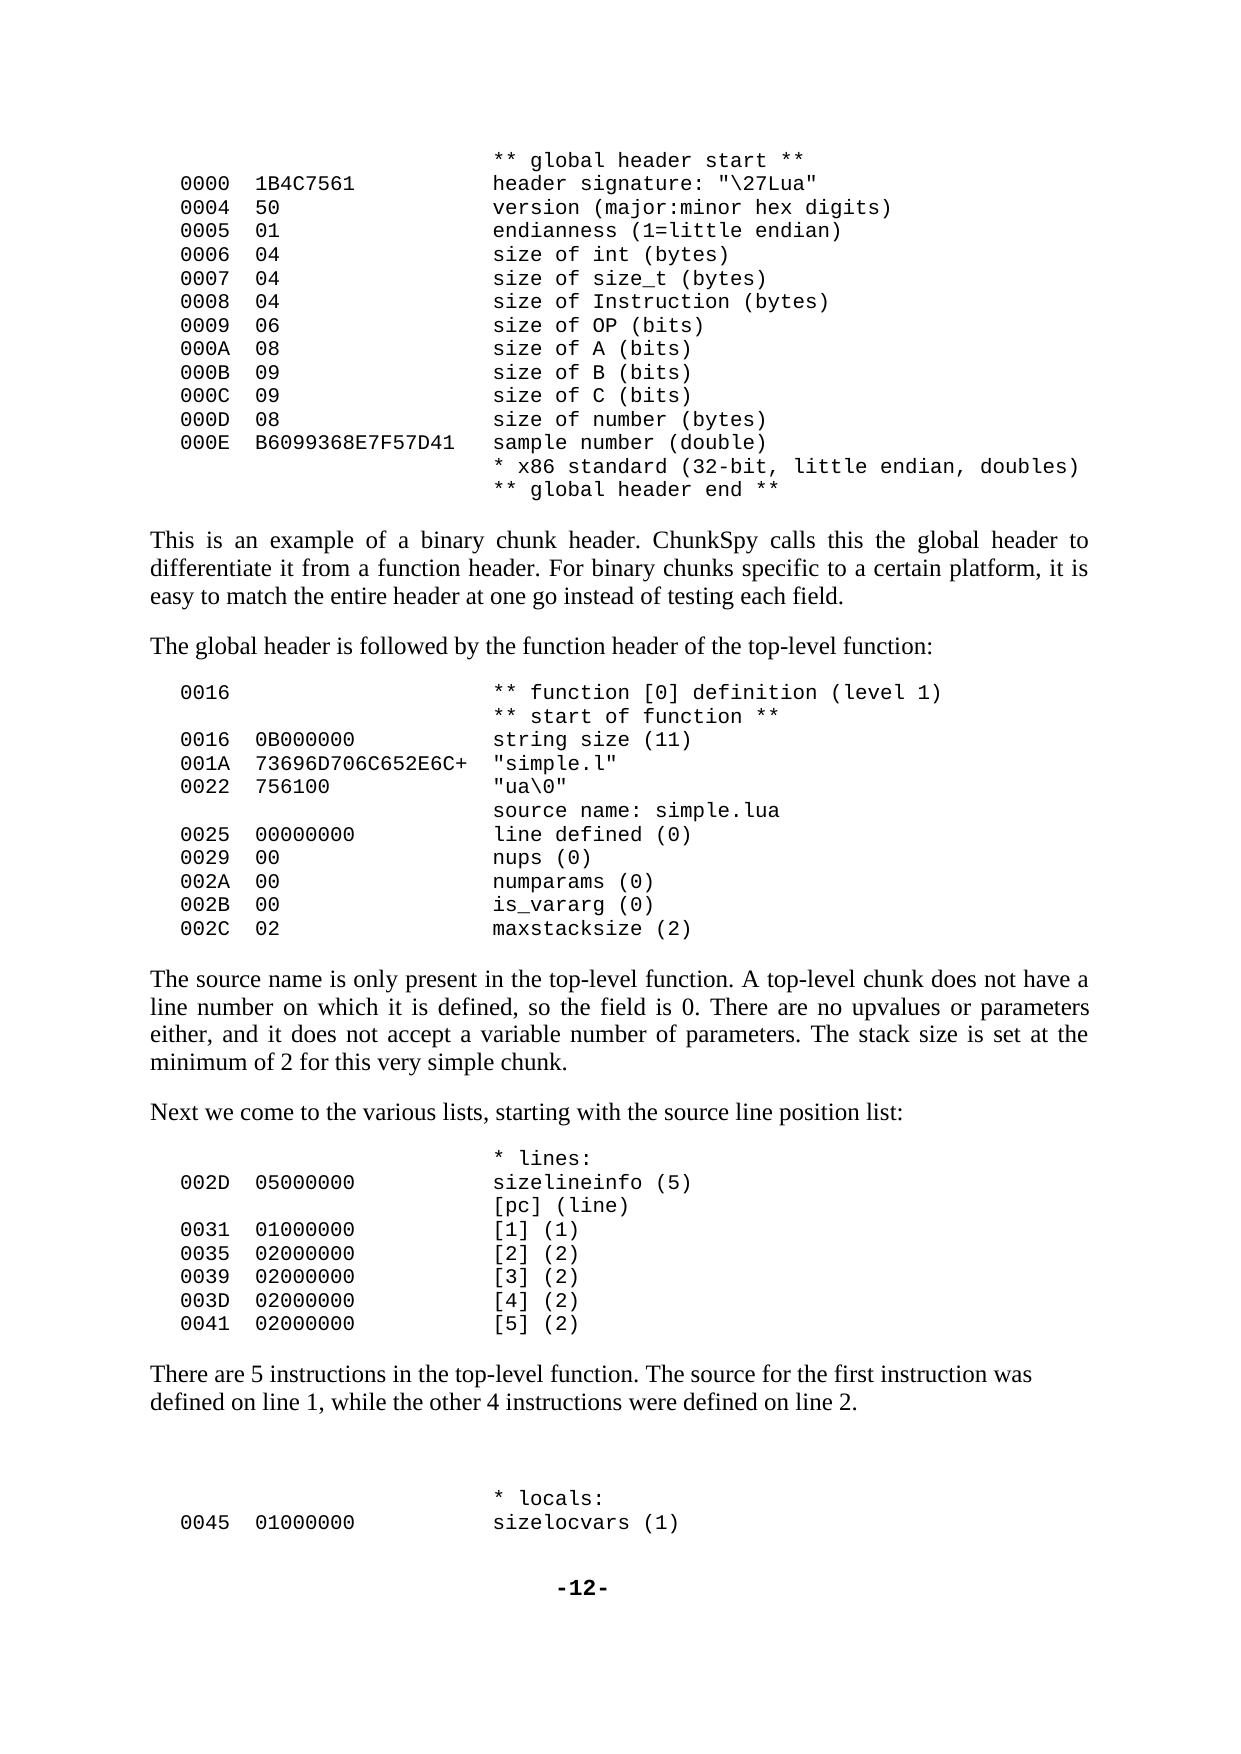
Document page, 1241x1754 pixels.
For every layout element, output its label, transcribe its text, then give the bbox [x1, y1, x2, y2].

text 0031 01000000 [1] (1) [180, 1219, 1091, 1243]
text 000E B6099368E7F57D41 sample number (double) [180, 432, 1091, 456]
text 0006 04 size of int (bytes) [180, 244, 1091, 268]
text source name: simple.lua [180, 800, 1091, 824]
text 001A 73696D706C652E6C+ "simple.l" [180, 753, 1091, 777]
text * locals: [180, 1488, 1091, 1512]
text 0035 02000000 [2] (2) [180, 1243, 1091, 1266]
text 0045 01000000 sizelocvars (1) [180, 1512, 1091, 1536]
text Next we come to the various lists, starting with the source line position list: [150, 1098, 1091, 1126]
text 002B 00 is_vararg (0) [180, 894, 1091, 918]
text 000B 09 size of B (bits) [180, 362, 1091, 385]
text 000A 08 size of A (bits) [180, 338, 1091, 362]
text 0016 ** function [0] definition (level 1) [180, 682, 1091, 706]
text 0022 756100 "ua\0" [180, 777, 1091, 800]
text ** start of function ** [180, 706, 1091, 729]
text 003D 02000000 [4] (2) [180, 1290, 1091, 1313]
text 0007 04 size of size_t (bytes) [180, 268, 1091, 291]
text 002A 00 numparams (0) [180, 871, 1091, 894]
text * lines: [180, 1148, 1091, 1172]
text 0029 00 nups (0) [180, 847, 1091, 871]
text 0025 00000000 line defined (0) [180, 824, 1091, 847]
text 0000 1B4C7561 header signature: "\27Lua" [180, 173, 1091, 197]
text This is an example of a binary chunk header. ChunkSpy calls this the global header to differentiate it from a function header. For binary chunks specific to a certain platform, it is easy to match the entire header at one go instead of testing each field. [150, 527, 1091, 610]
text 0008 04 size of Instruction (bytes) [180, 291, 1091, 315]
text 0041 02000000 [5] (2) [180, 1313, 1091, 1337]
text 0039 02000000 [3] (2) [180, 1266, 1091, 1290]
text The global header is followed by the function header of the top-level function: [150, 632, 1091, 660]
text There are 5 instructions in the top-level function. The source for the first instruction was defined on line 1, while the other 4 instructions were defined on line 2. [150, 1360, 1091, 1416]
text ** global header end ** [180, 479, 1091, 503]
text The source name is only present in the top-level function. A top-level chunk does not have a line number on which it is defined, so the field is 0. There are no upvalues or parameters either, and it does not accept a variable number of parameters. The stack size is set at the minimum of 2 for this very simple chunk. [150, 965, 1091, 1076]
text ** global header start ** [180, 150, 1091, 173]
text 000C 09 size of C (bits) [180, 385, 1091, 409]
text 0004 50 version (major:minor hex digits) [180, 197, 1091, 221]
text 002C 02 maxstacksize (2) [180, 918, 1091, 941]
text [pc] (line) [180, 1196, 1091, 1219]
text 000D 08 size of number (bytes) [180, 409, 1091, 432]
text 0005 01 endianness (1=little endian) [180, 221, 1091, 244]
text 0009 06 size of OP (bits) [180, 315, 1091, 338]
text * x86 standard (32-bit, little endian, doubles) [180, 456, 1091, 479]
text 0016 0B000000 string size (11) [180, 729, 1091, 753]
text 002D 05000000 sizelineinfo (5) [180, 1172, 1091, 1196]
